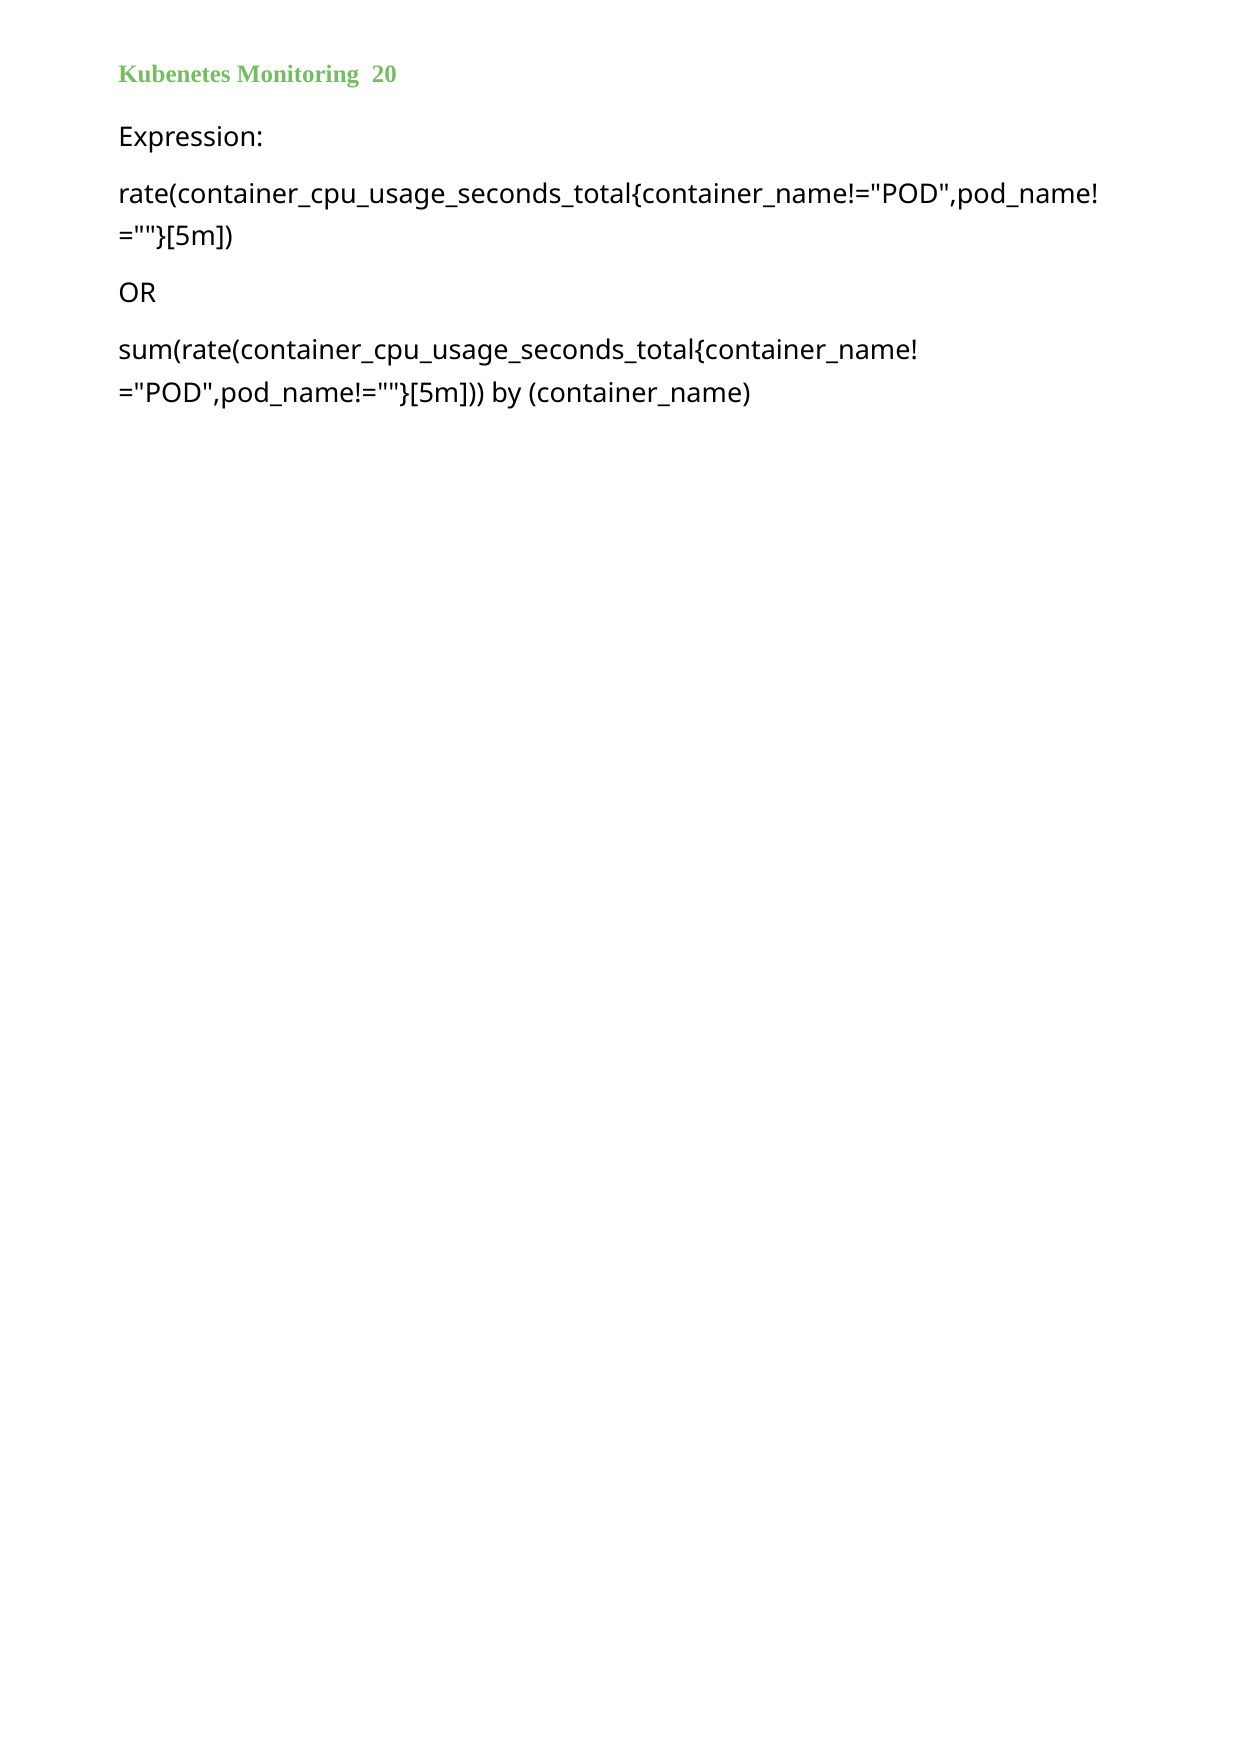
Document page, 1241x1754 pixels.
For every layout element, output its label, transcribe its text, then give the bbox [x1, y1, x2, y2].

text rate(container_cpu_usage_seconds_total{container_name!="POD",pod_name!=""}[5m]) [118, 174, 1122, 253]
text sum(rate(container_cpu_usage_seconds_total{container_name!="POD",pod_name!=""}[5m])) by (container_name) [118, 331, 1122, 410]
text Expression: [118, 117, 1122, 154]
text OR [118, 274, 1122, 311]
